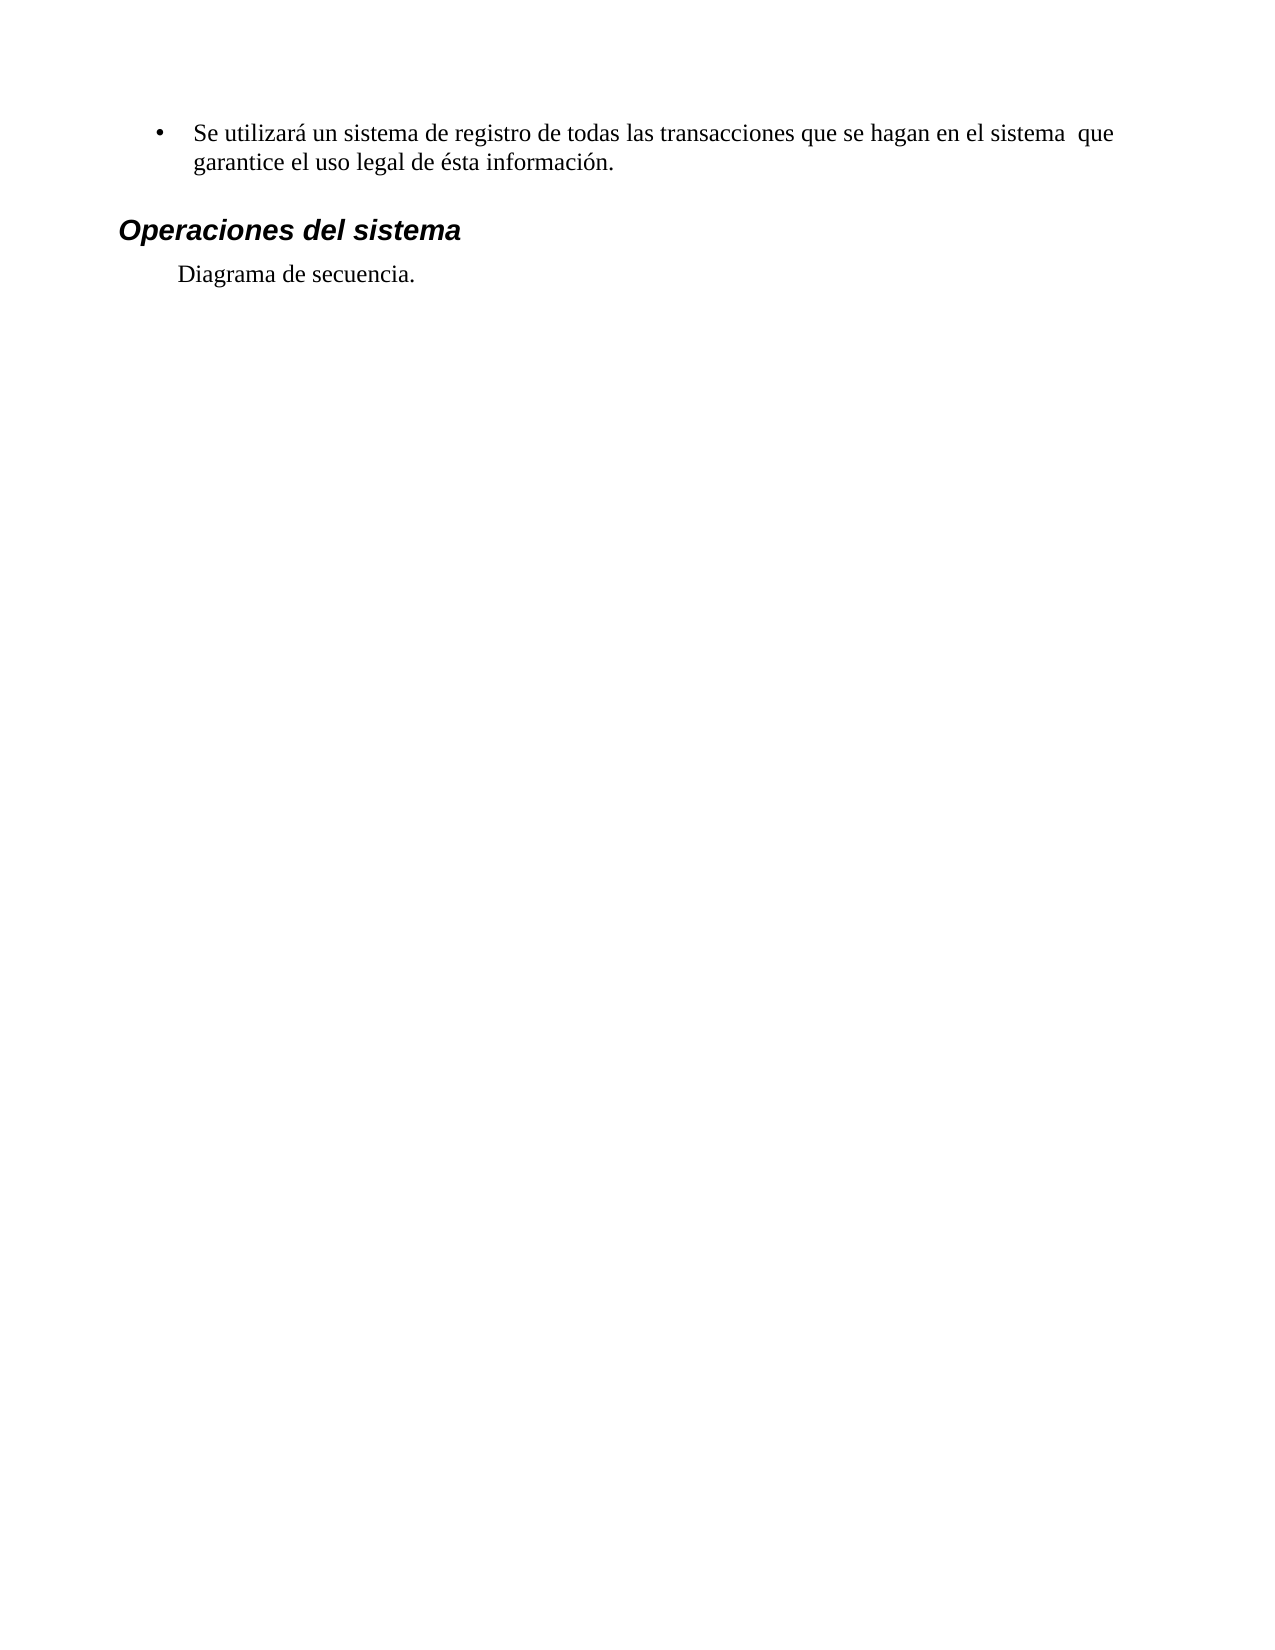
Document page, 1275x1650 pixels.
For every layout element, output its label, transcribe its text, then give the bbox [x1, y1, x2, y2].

text Diagrama de secuencia. [118, 259, 1157, 288]
subtitle Operaciones del sistema [118, 213, 1157, 247]
list Se utilizará un sistema de registro de todas las transacciones que se hagan en el sistema que garantice el uso legal de ésta información. [156, 118, 1157, 176]
